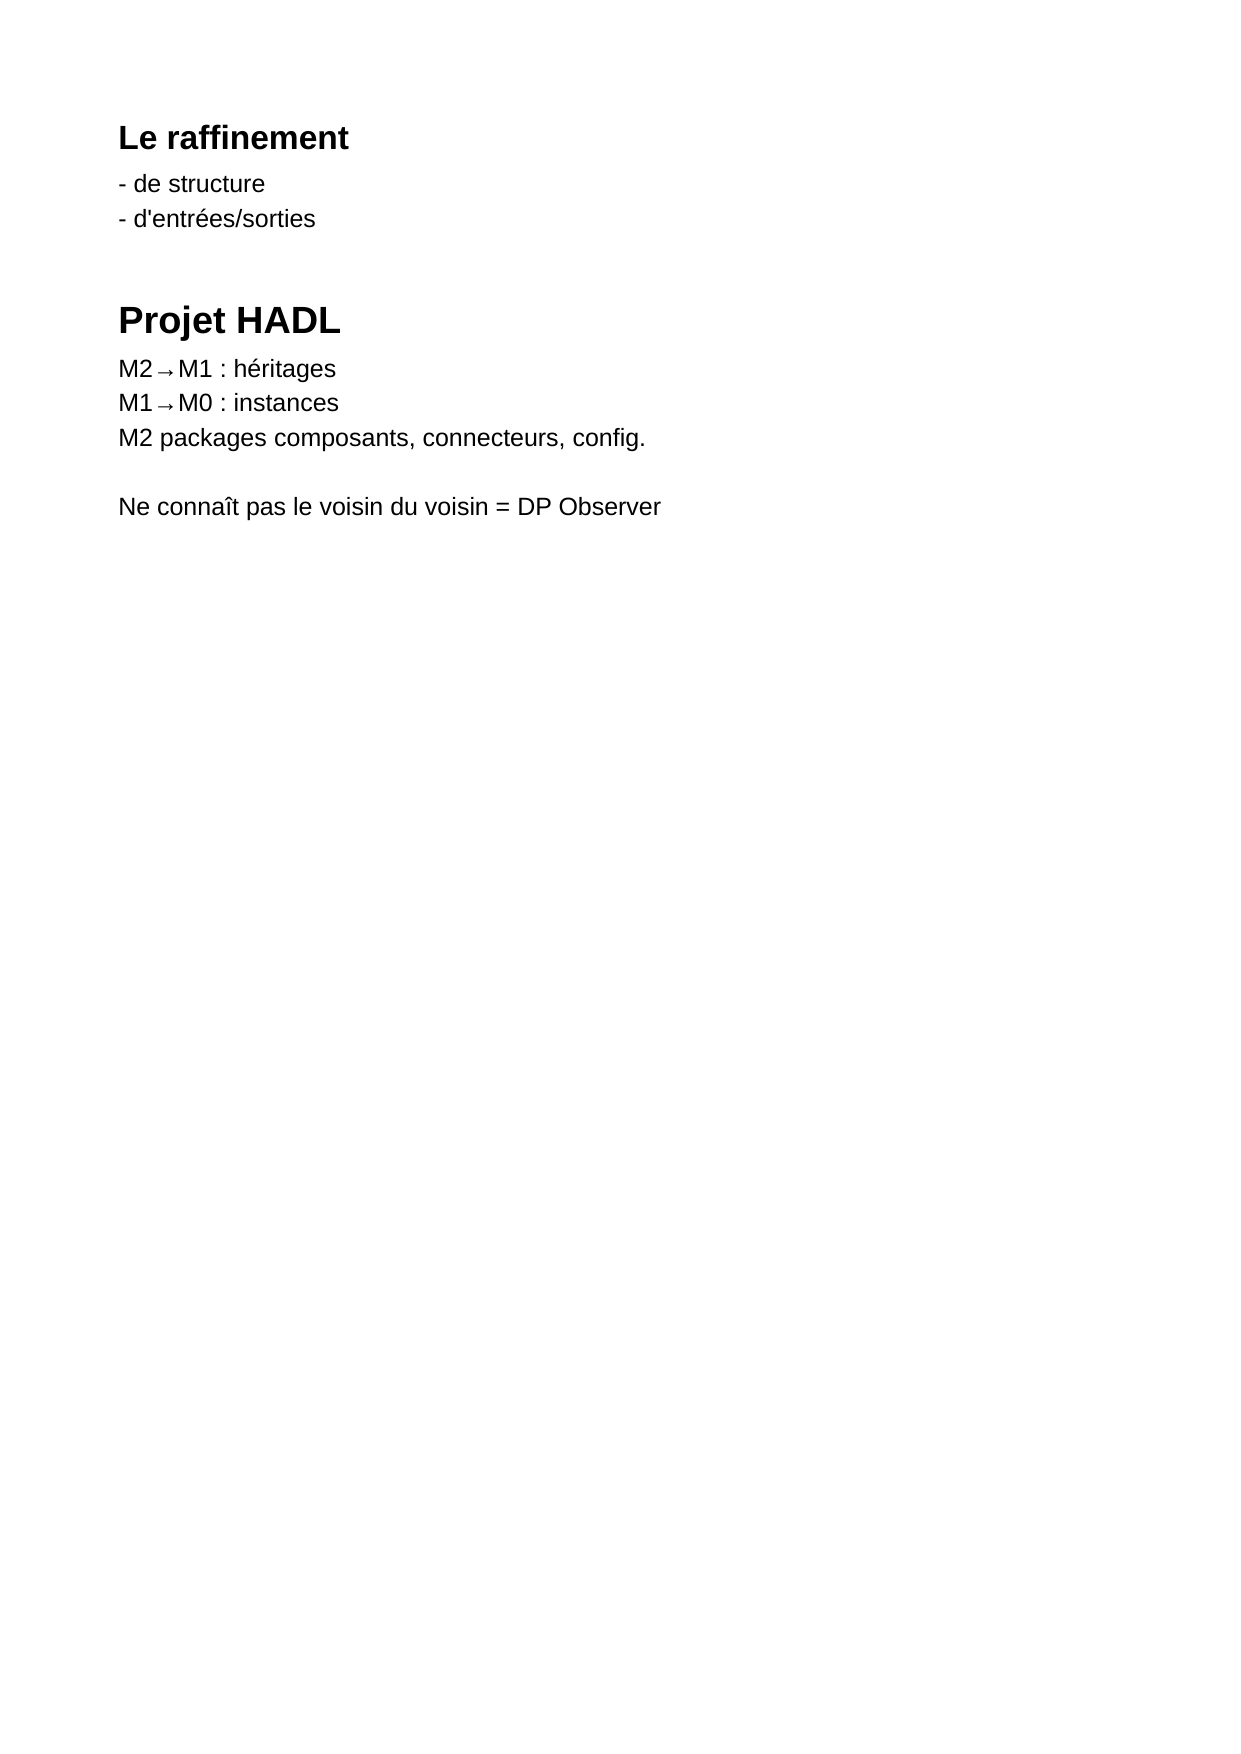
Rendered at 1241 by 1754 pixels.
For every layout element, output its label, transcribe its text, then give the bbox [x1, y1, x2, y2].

text M1→M0 : instances [118, 388, 1122, 417]
text Ne connaît pas le voisin du voisin = DP Observer [118, 492, 1122, 521]
text - de structure [118, 169, 1122, 198]
subtitle Projet HADL [118, 298, 1122, 341]
text - d'entrées/sorties [118, 204, 1122, 232]
text M2→M1 : héritages [118, 354, 1122, 383]
text M2 packages composants, connecteurs, config. [118, 423, 1122, 452]
subtitle Le raffinement [118, 118, 1122, 157]
